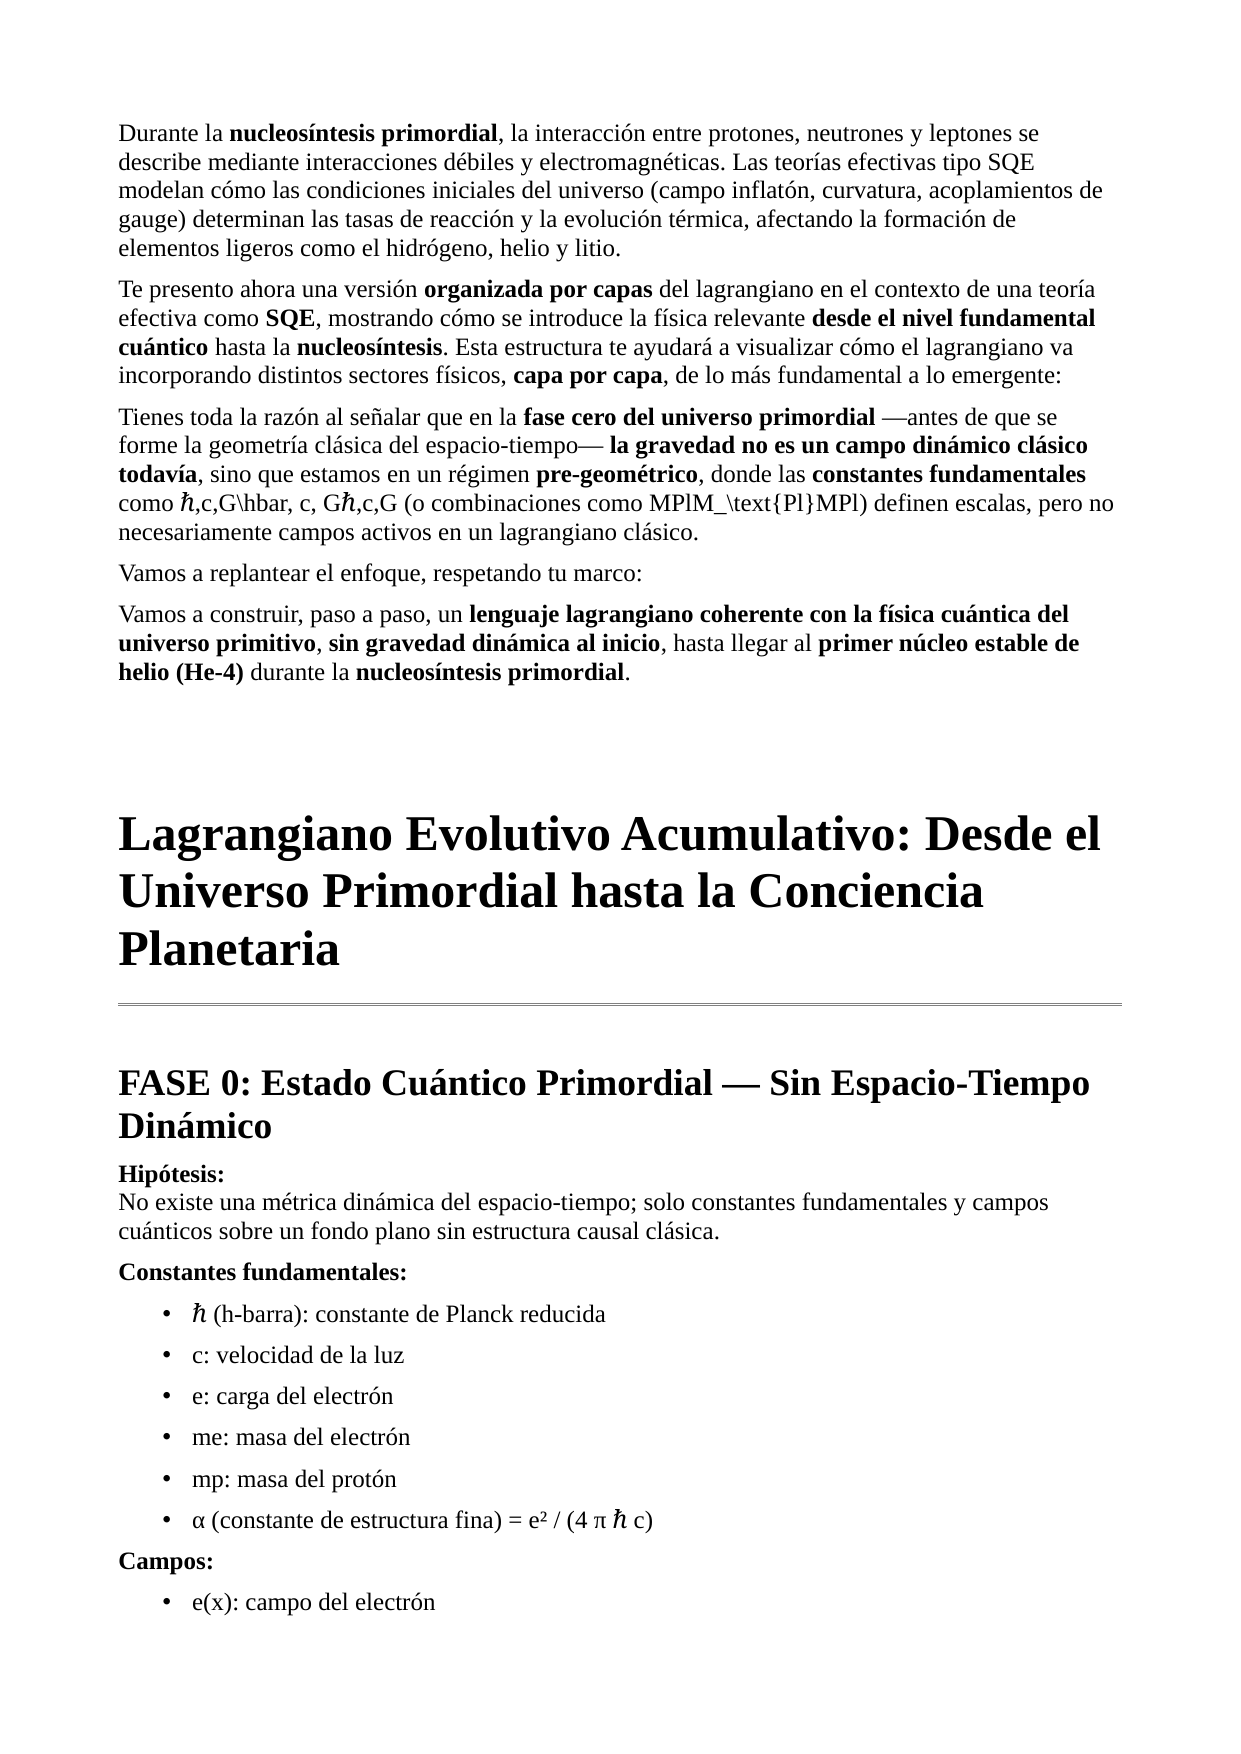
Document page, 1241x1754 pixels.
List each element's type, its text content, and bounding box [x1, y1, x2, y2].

text Hipótesis: No existe una métrica dinámica del espacio-tiempo; solo constantes fundamentales y campos cuánticos sobre un fondo plano sin estructura causal clásica. [118, 1159, 1122, 1245]
text Campos: [118, 1546, 1122, 1575]
text Vamos a replantear el enfoque, respetando tu marco: [118, 558, 1122, 587]
list α (constante de estructura fina) = e² / (4 π ℏ c) [162, 1505, 1122, 1534]
text Vamos a construir, paso a paso, un lenguaje lagrangiano coherente con la física cuántica del universo primitivo, sin gravedad dinámica al inicio, hasta llegar al primer núcleo estable de helio (He-4) durante la nucleosíntesis primordial. [118, 599, 1122, 686]
list mp: masa del protón [162, 1464, 1122, 1492]
list me: masa del electrón [162, 1422, 1122, 1451]
text Tienes toda la razón al señalar que en la fase cero del universo primordial —antes de que se forme la geometría clásica del espacio-tiempo— la gravedad no es un campo dinámico clásico todavía, sino que estamos en un régimen pre-geométrico, donde las constantes fundamentales como ℏ,c,G\hbar, c, Gℏ,c,G (o combinaciones como MPlM_\text{Pl}MPl​) definen escalas, pero no necesariamente campos activos en un lagrangiano clásico. [118, 402, 1122, 546]
text Constantes fundamentales: [118, 1257, 1122, 1286]
list e(x): campo del electrón [162, 1587, 1122, 1616]
subtitle FASE 0: Estado Cuántico Primordial — Sin Espacio-Tiempo Dinámico [118, 1060, 1122, 1146]
text Te presento ahora una versión organizada por capas del lagrangiano en el contexto de una teoría efectiva como SQE, mostrando cómo se introduce la física relevante desde el nivel fundamental cuántico hasta la nucleosíntesis. Esta estructura te ayudará a visualizar cómo el lagrangiano va incorporando distintos sectores físicos, capa por capa, de lo más fundamental a lo emergente: [118, 274, 1122, 389]
list ℏ (h-barra): constante de Planck reducida [162, 1299, 1122, 1327]
list e: carga del electrón [162, 1381, 1122, 1410]
text Durante la nucleosíntesis primordial, la interacción entre protones, neutrones y leptones se describe mediante interacciones débiles y electromagnéticas. Las teorías efectivas tipo SQE modelan cómo las condiciones iniciales del universo (campo inflatón, curvatura, acoplamientos de gauge) determinan las tasas de reacción y la evolución térmica, afectando la formación de elementos ligeros como el hidrógeno, helio y litio. [118, 118, 1122, 262]
subtitle Lagrangiano Evolutivo Acumulativo: Desde el Universo Primordial hasta la Conciencia Planetaria [118, 804, 1122, 976]
list c: velocidad de la luz [162, 1340, 1122, 1369]
